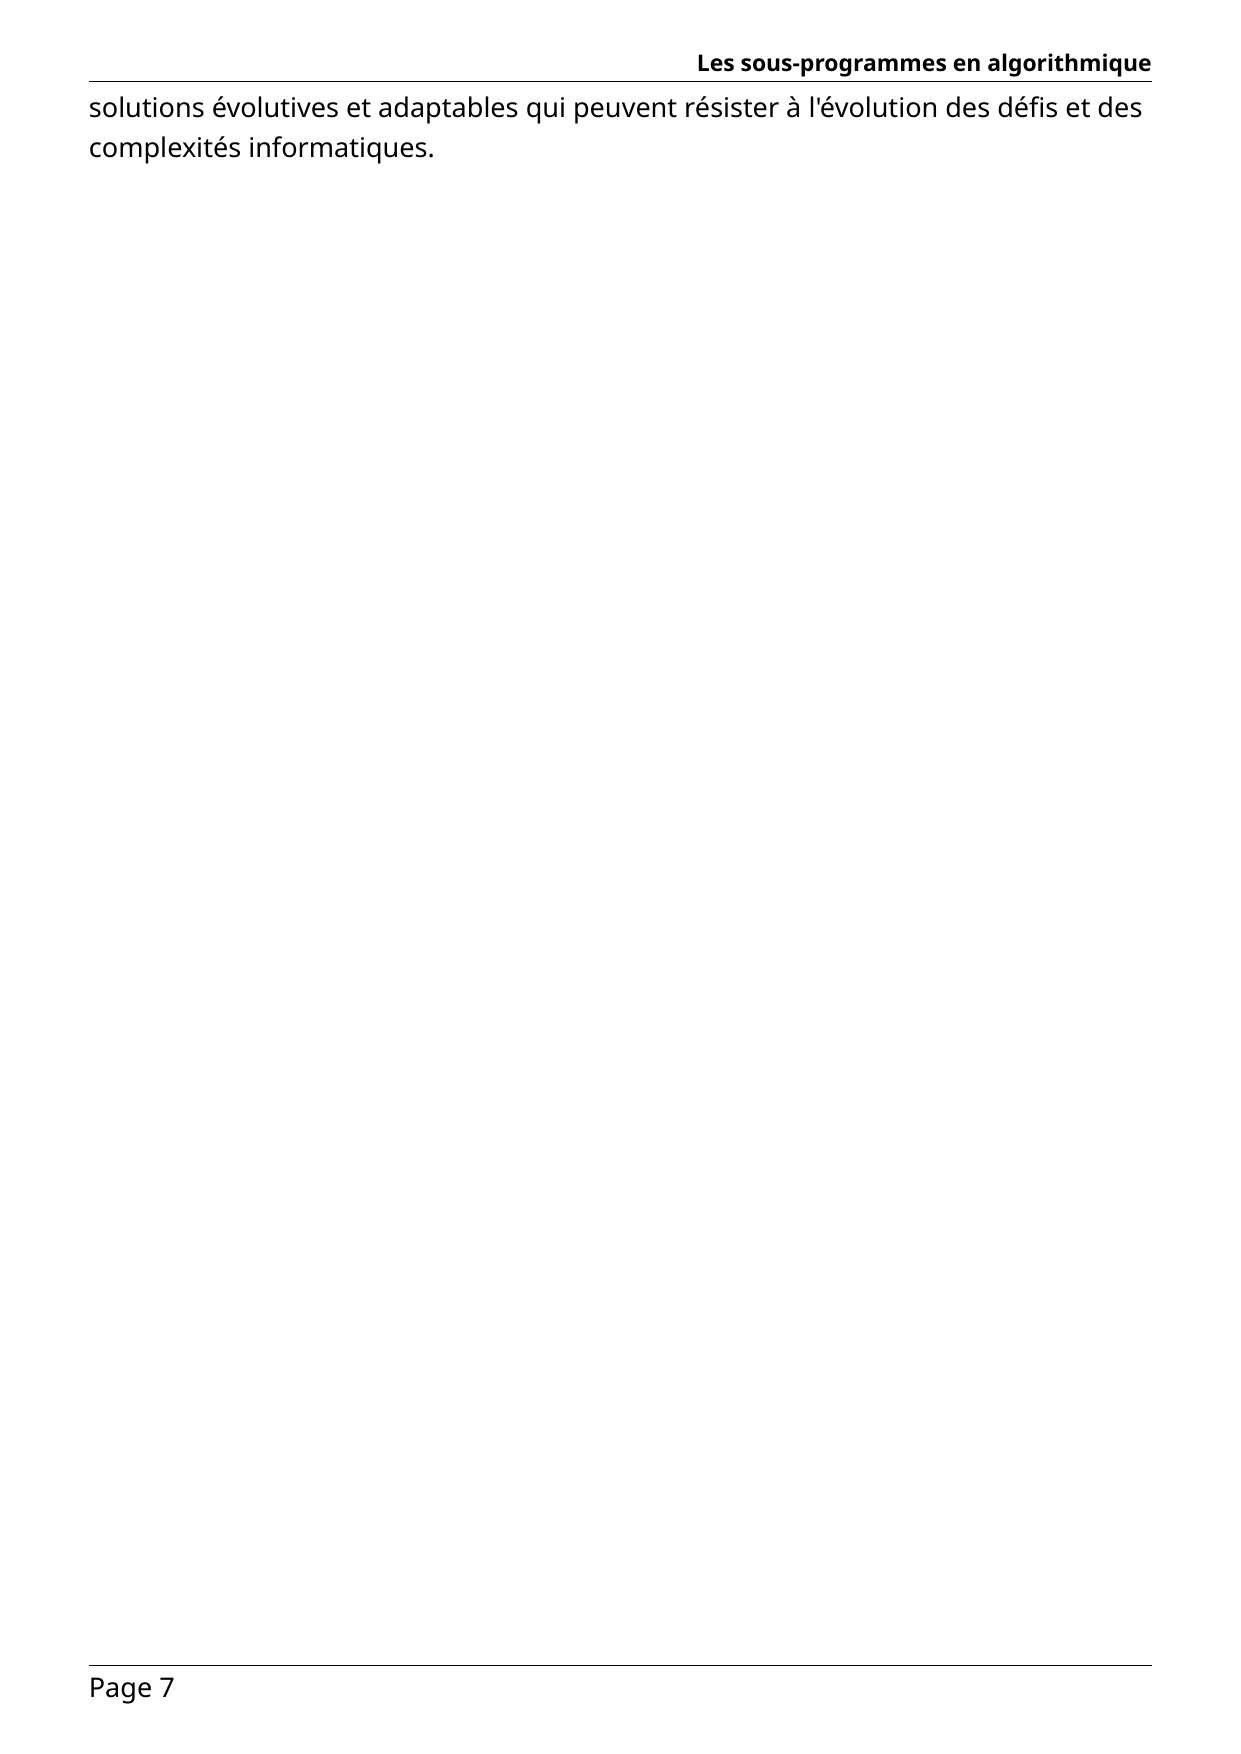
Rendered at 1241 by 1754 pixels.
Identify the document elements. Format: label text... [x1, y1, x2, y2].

text solutions évolutives et adaptables qui peuvent résister à l'évolution des défis et des complexités informatiques. [89, 89, 1152, 165]
